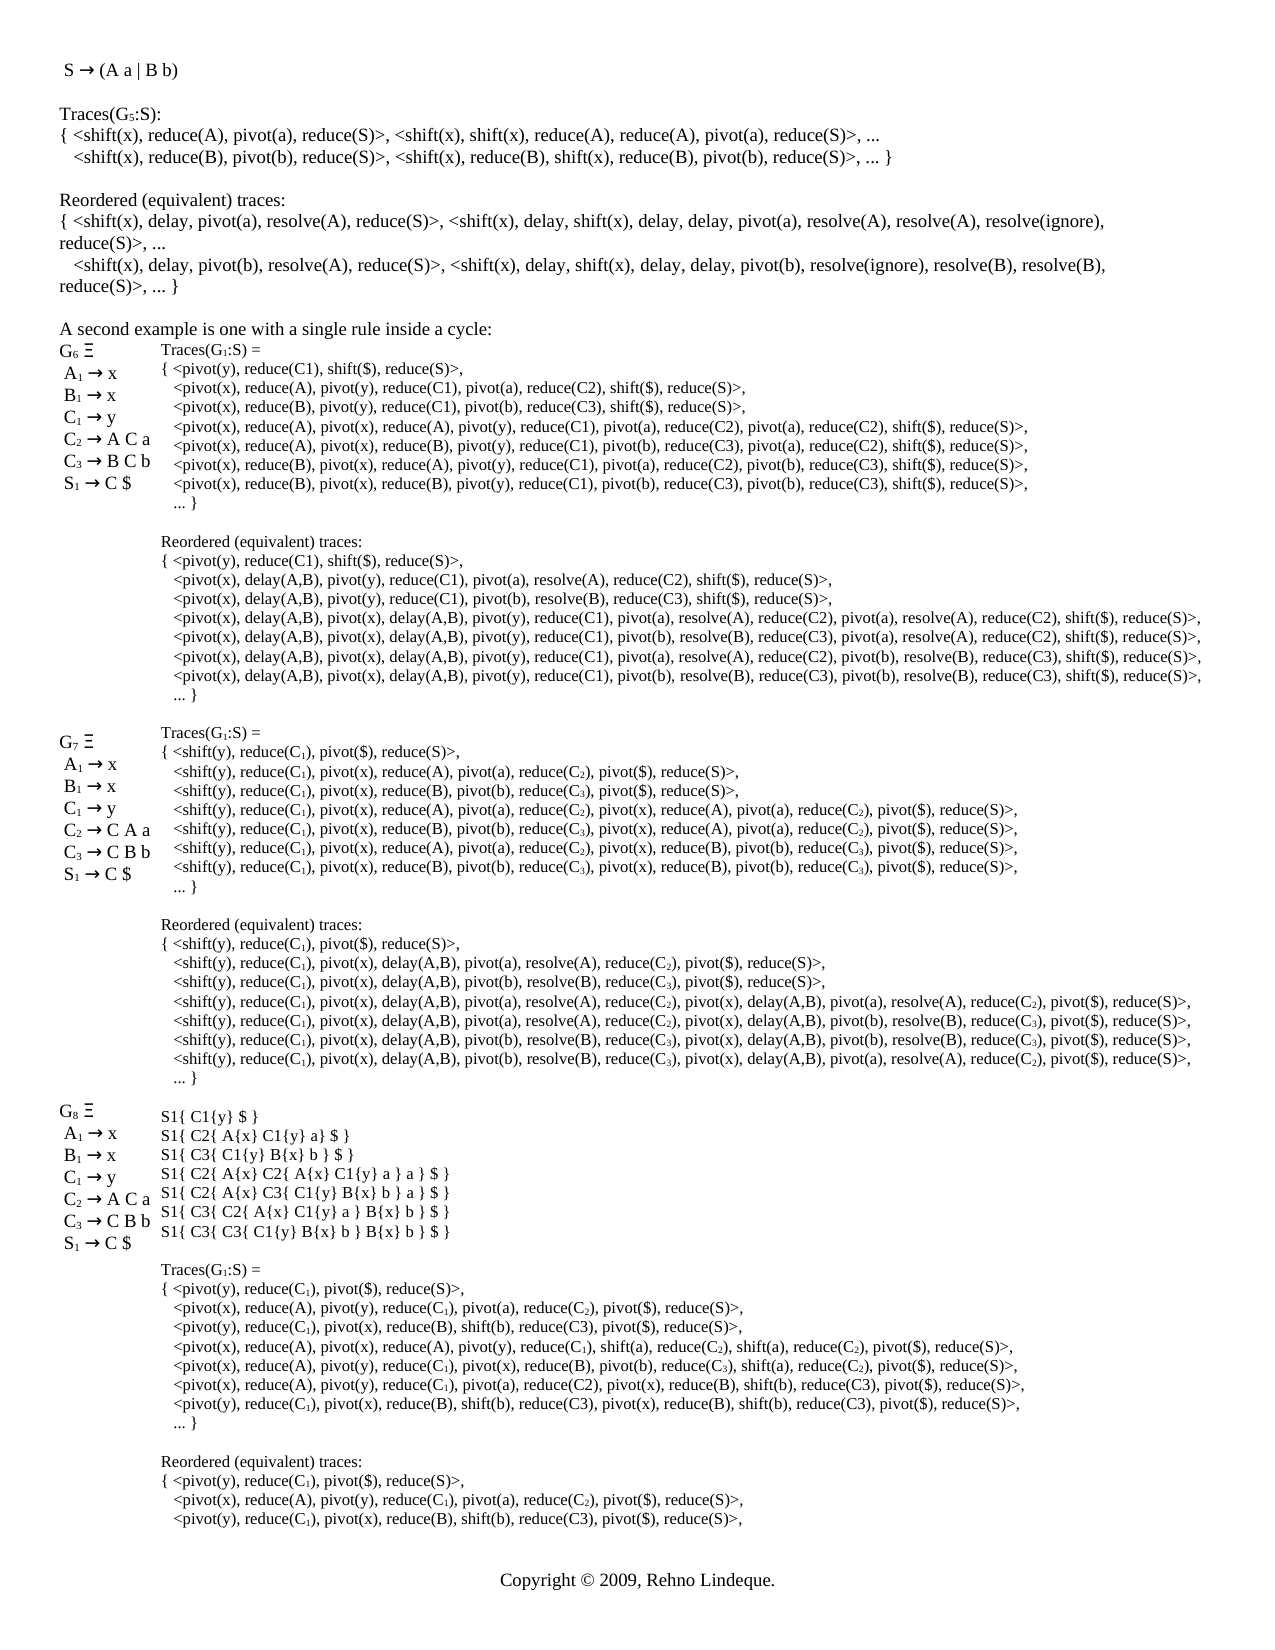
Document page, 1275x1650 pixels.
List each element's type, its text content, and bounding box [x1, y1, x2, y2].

text Traces(G5:S): [59, 103, 1216, 124]
text { <shift(x), delay, pivot(a), resolve(A), reduce(S)>, <shift(x), delay, shift(x), delay, delay, pivot(a), resolve(A), resolve(A), resolve(ignore), reduce(S)>, ... [59, 210, 1216, 253]
text A second example is one with a single rule inside a cycle: [59, 318, 1216, 340]
table_header G6 Ξ A1 → x B1 → x C1 → y C2 → A C a C3 → B C b S1 → C $ G7 Ξ A1 → x B1 → x C1 → y C2 → C A a C3 → C B b S1 → C $ G8 Ξ A1 → x B1 → x C1 → y C2 → A C a C3 → C B b S1 → C $ [59, 340, 161, 1528]
text <shift(x), reduce(B), pivot(b), reduce(S)>, <shift(x), reduce(B), shift(x), reduce(B), pivot(b), reduce(S)>, ... } [59, 146, 1216, 167]
text <shift(x), delay, pivot(b), resolve(A), reduce(S)>, <shift(x), delay, shift(x), delay, delay, pivot(b), resolve(ignore), resolve(B), resolve(B), reduce(S)>, ... } [59, 253, 1216, 297]
text Reordered (equivalent) traces: [59, 189, 1216, 210]
text { <shift(x), reduce(A), pivot(a), reduce(S)>, <shift(x), shift(x), reduce(A), reduce(A), pivot(a), reduce(S)>, ... [59, 124, 1216, 146]
text S → (A a | B b) [59, 59, 1216, 81]
table_header Traces(G1:S) = { <pivot(y), reduce(C1), shift($), reduce(S)>, <pivot(x), reduce(A), pivot(y), reduce(C1), pivot(a), reduce(C2), shift($), reduce(S)>, <pivot(x), reduce(B), pivot(y), reduce(C1), pivot(b), reduce(C3), shift($), reduce(S)>, <pivot(x), reduce(A), pivot(x), reduce(A), pivot(y), reduce(C1), pivot(a), reduce(C2), pivot(a), reduce(C2), shift($), reduce(S)>, <pivot(x), reduce(A), pivot(x), reduce(B), pivot(y), reduce(C1), pivot(b), reduce(C3), pivot(a), reduce(C2), shift($), reduce(S)>, <pivot(x), reduce(B), pivot(x), reduce(A), pivot(y), reduce(C1), pivot(a), reduce(C2), pivot(b), reduce(C3), shift($), reduce(S)>, <pivot(x), reduce(B), pivot(x), reduce(B), pivot(y), reduce(C1), pivot(b), reduce(C3), pivot(b), reduce(C3), shift($), reduce(S)>, ... } Reordered (equivalent) traces: { <pivot(y), reduce(C1), shift($), reduce(S)>, <pivot(x), delay(A,B), pivot(y), reduce(C1), pivot(a), resolve(A), reduce(C2), shift($), reduce(S)>, <pivot(x), delay(A,B), pivot(y), reduce(C1), pivot(b), resolve(B), reduce(C3), shift($), reduce(S)>, <pivot(x), delay(A,B), pivot(x), delay(A,B), pivot(y), reduce(C1), pivot(a), resolve(A), reduce(C2), pivot(a), resolve(A), reduce(C2), shift($), reduce(S)>, <pivot(x), delay(A,B), pivot(x), delay(A,B), pivot(y), reduce(C1), pivot(b), resolve(B), reduce(C3), pivot(a), resolve(A), reduce(C2), shift($), reduce(S)>, <pivot(x), delay(A,B), pivot(x), delay(A,B), pivot(y), reduce(C1), pivot(a), resolve(A), reduce(C2), pivot(b), resolve(B), reduce(C3), shift($), reduce(S)>, <pivot(x), delay(A,B), pivot(x), delay(A,B), pivot(y), reduce(C1), pivot(b), resolve(B), reduce(C3), pivot(b), resolve(B), reduce(C3), shift($), reduce(S)>, ... } Traces(G1:S) = { <shift(y), reduce(C1), pivot($), reduce(S)>, <shift(y), reduce(C1), pivot(x), reduce(A), pivot(a), reduce(C2), pivot($), reduce(S)>, <shift(y), reduce(C1), pivot(x), reduce(B), pivot(b), reduce(C3), pivot($), reduce(S)>, <shift(y), reduce(C1), pivot(x), reduce(A), pivot(a), reduce(C2), pivot(x), reduce(A), pivot(a), reduce(C2), pivot($), reduce(S)>, <shift(y), reduce(C1), pivot(x), reduce(B), pivot(b), reduce(C3), pivot(x), reduce(A), pivot(a), reduce(C2), pivot($), reduce(S)>, <shift(y), reduce(C1), pivot(x), reduce(A), pivot(a), reduce(C2), pivot(x), reduce(B), pivot(b), reduce(C3), pivot($), reduce(S)>, <shift(y), reduce(C1), pivot(x), reduce(B), pivot(b), reduce(C3), pivot(x), reduce(B), pivot(b), reduce(C3), pivot($), reduce(S)>, ... } Reordered (equivalent) traces: { <shift(y), reduce(C1), pivot($), reduce(S)>, <shift(y), reduce(C1), pivot(x), delay(A,B), pivot(a), resolve(A), reduce(C2), pivot($), reduce(S)>, <shift(y), reduce(C1), pivot(x), delay(A,B), pivot(b), resolve(B), reduce(C3), pivot($), reduce(S)>, <shift(y), reduce(C1), pivot(x), delay(A,B), pivot(a), resolve(A), reduce(C2), pivot(x), delay(A,B), pivot(a), resolve(A), reduce(C2), pivot($), reduce(S)>, <shift(y), reduce(C1), pivot(x), delay(A,B), pivot(a), resolve(A), reduce(C2), pivot(x), delay(A,B), pivot(b), resolve(B), reduce(C3), pivot($), reduce(S)>, <shift(y), reduce(C1), pivot(x), delay(A,B), pivot(b), resolve(B), reduce(C3), pivot(x), delay(A,B), pivot(b), resolve(B), reduce(C3), pivot($), reduce(S)>, <shift(y), reduce(C1), pivot(x), delay(A,B), pivot(b), resolve(B), reduce(C3), pivot(x), delay(A,B), pivot(a), resolve(A), reduce(C2), pivot($), reduce(S)>, ... } S1{ C1{y} $ } S1{ C2{ A{x} C1{y} a} $ } S1{ C3{ C1{y} B{x} b } $ } S1{ C2{ A{x} C2{ A{x} C1{y} a } a } $ } S1{ C2{ A{x} C3{ C1{y} B{x} b } a } $ } S1{ C3{ C2{ A{x} C1{y} a } B{x} b } $ } S1{ C3{ C3{ C1{y} B{x} b } B{x} b } $ } Traces(G1:S) = { <pivot(y), reduce(C1), pivot($), reduce(S)>, <pivot(x), reduce(A), pivot(y), reduce(C1), pivot(a), reduce(C2), pivot($), reduce(S)>, <pivot(y), reduce(C1), pivot(x), reduce(B), shift(b), reduce(C3), pivot($), reduce(S)>, <pivot(x), reduce(A), pivot(x), reduce(A), pivot(y), reduce(C1), shift(a), reduce(C2), shift(a), reduce(C2), pivot($), reduce(S)>, <pivot(x), reduce(A), pivot(y), reduce(C1), pivot(x), reduce(B), pivot(b), reduce(C3), shift(a), reduce(C2), pivot($), reduce(S)>, <pivot(x), reduce(A), pivot(y), reduce(C1), pivot(a), reduce(C2), pivot(x), reduce(B), shift(b), reduce(C3), pivot($), reduce(S)>, <pivot(y), reduce(C1), pivot(x), reduce(B), shift(b), reduce(C3), pivot(x), reduce(B), shift(b), reduce(C3), pivot($), reduce(S)>, ... } Reordered (equivalent) traces: { <pivot(y), reduce(C1), pivot($), reduce(S)>, <pivot(x), reduce(A), pivot(y), reduce(C1), pivot(a), reduce(C2), pivot($), reduce(S)>, <pivot(y), reduce(C1), pivot(x), reduce(B), shift(b), reduce(C3), pivot($), reduce(S)>, [161, 340, 1215, 1528]
